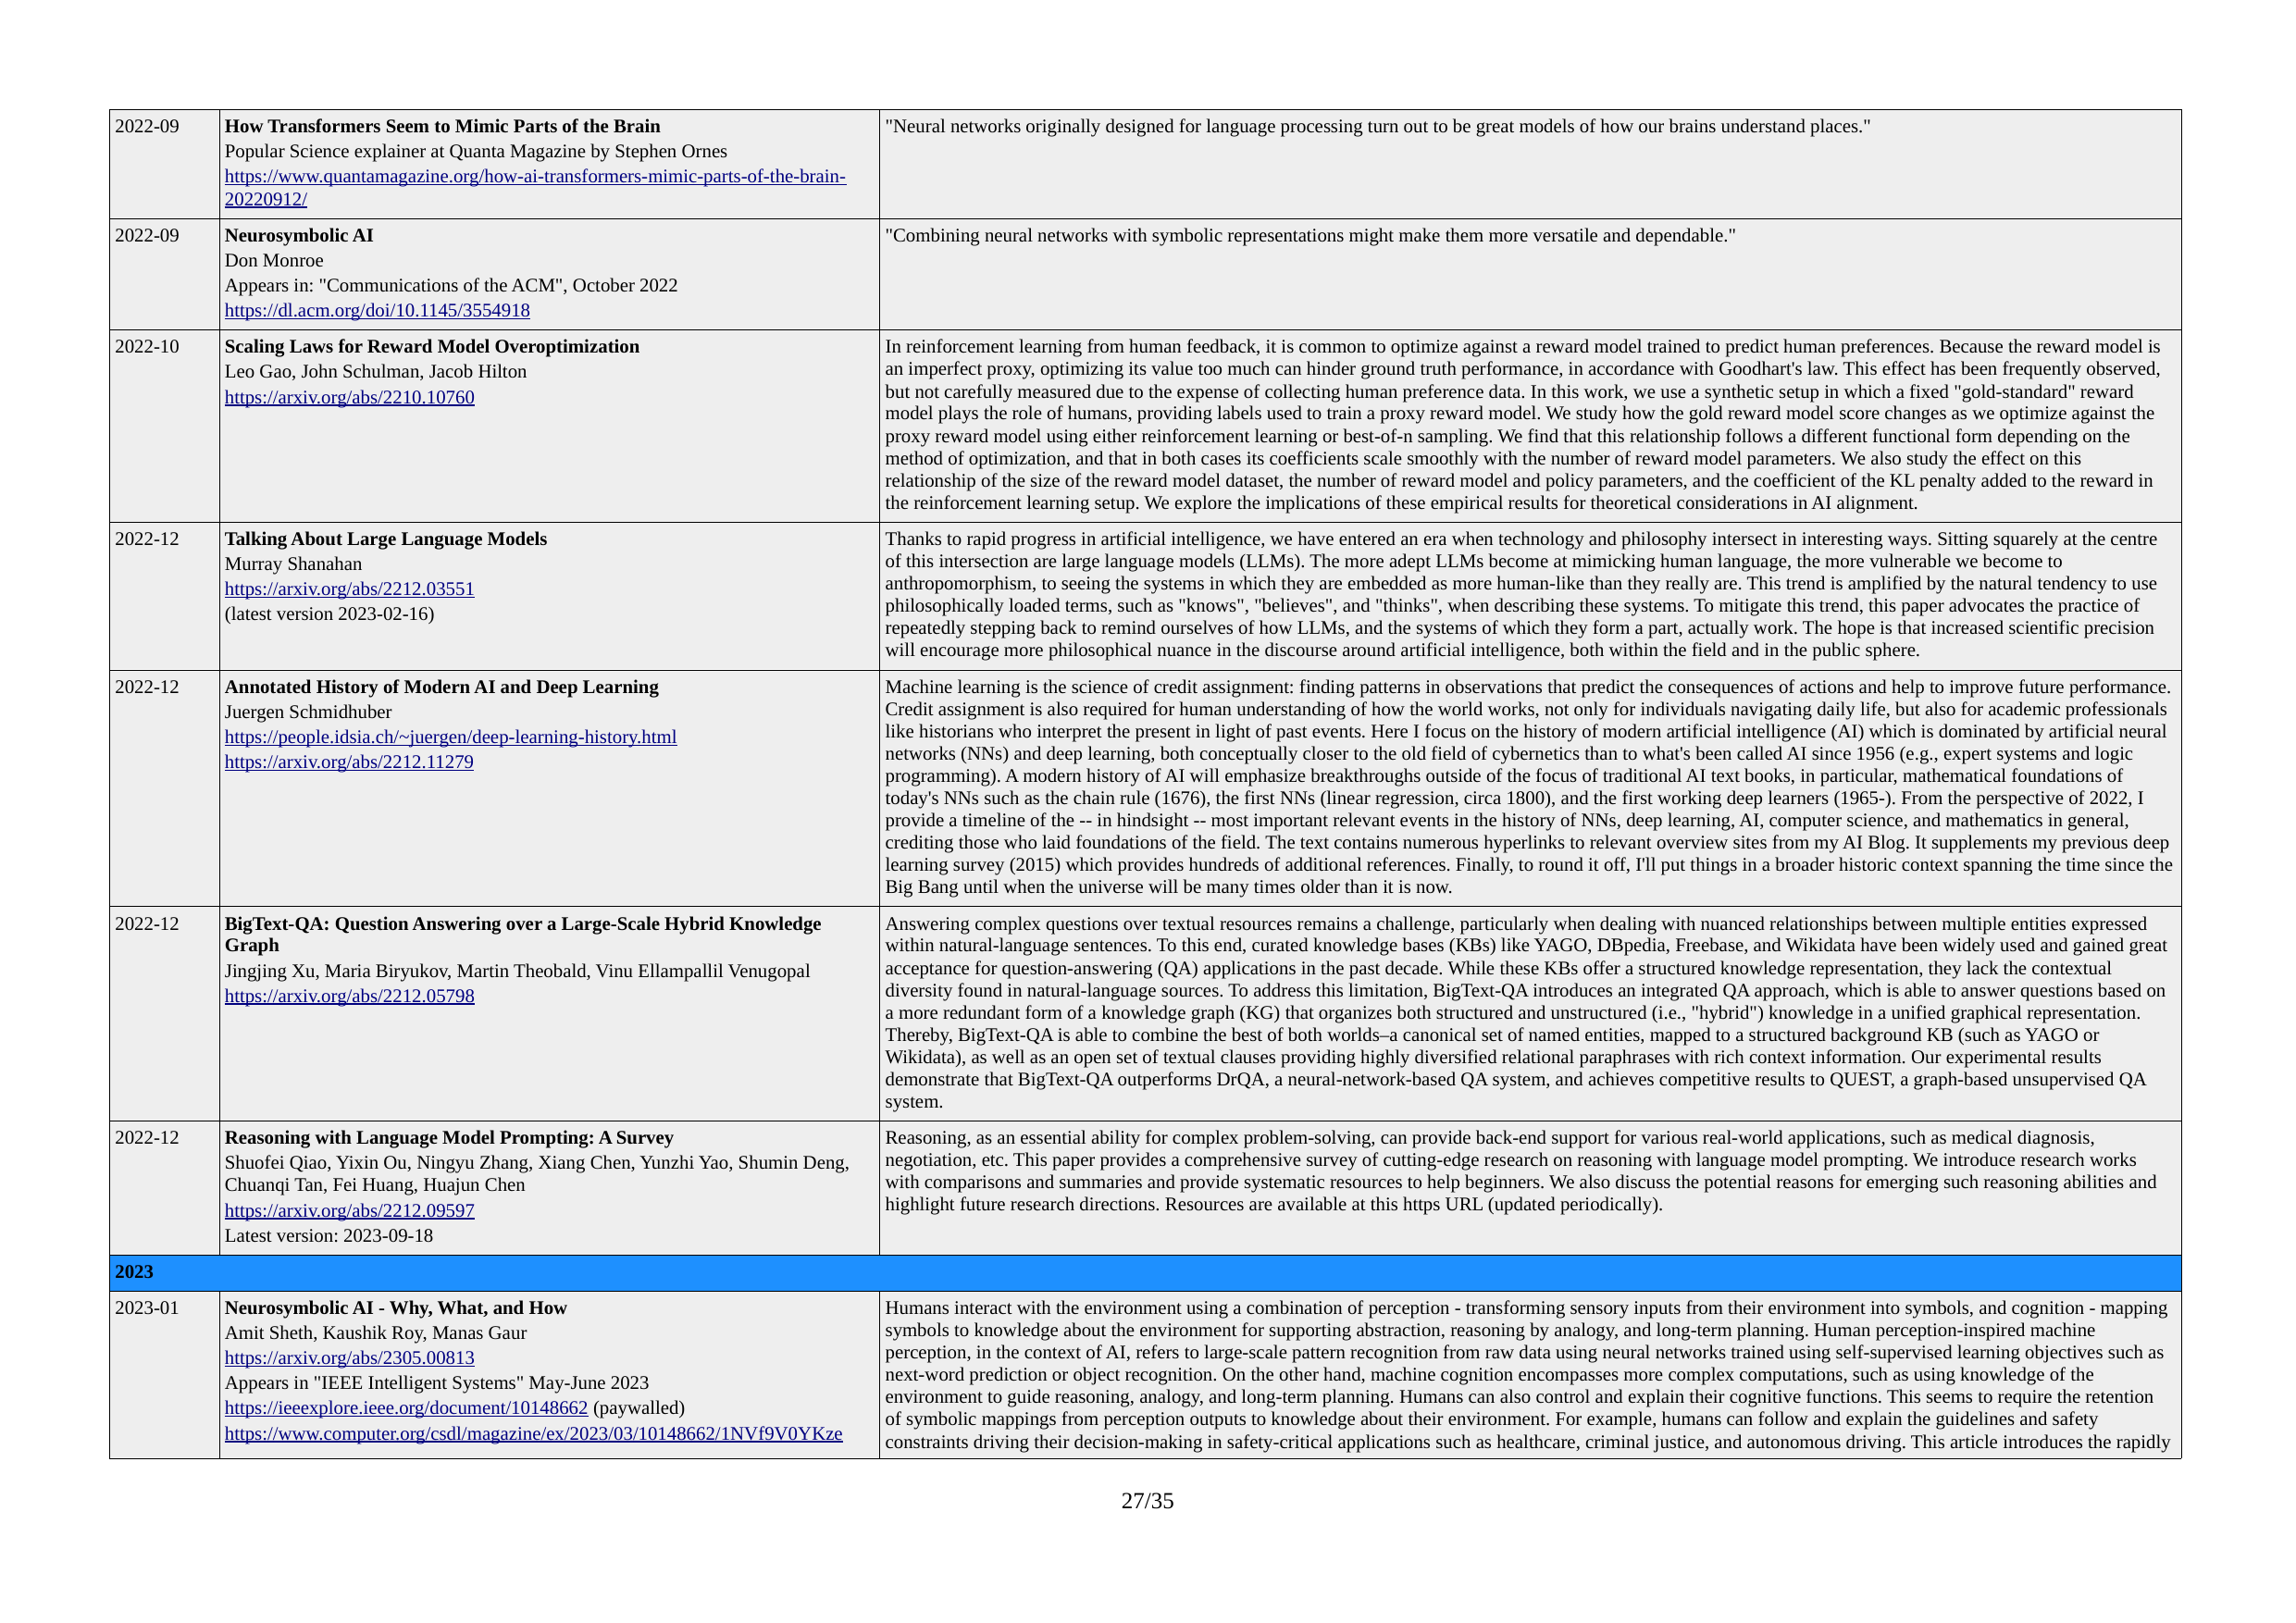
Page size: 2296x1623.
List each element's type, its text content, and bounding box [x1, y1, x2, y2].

table_cell 2022-10 [110, 330, 219, 522]
table_cell 2022-12 [110, 671, 219, 906]
table_cell "Neural networks originally designed for language processing turn out to be great models of how our brains understand places." [880, 110, 2181, 218]
table_cell 2022-09 [110, 110, 219, 218]
table_cell Reasoning with Language Model Prompting: A Survey Shuofei Qiao, Yixin Ou, Ningyu Zhang, Xiang Chen, Yunzhi Yao, Shumin Deng, Chuanqi Tan, Fei Huang, Huajun Chen https://arxiv.org/abs/2212.09597 Latest version: 2023-09-18 [220, 1121, 879, 1255]
table_cell Neurosymbolic AI - Why, What, and How Amit Sheth, Kaushik Roy, Manas Gaur https://arxiv.org/abs/2305.00813 Appears in "IEEE Intelligent Systems" May-June 2023 https://ieeexplore.ieee.org/document/10148662 (paywalled) https://www.computer.org/csdl/magazine/ex/2023/03/10148662/1NVf9V0YKze [220, 1292, 879, 1458]
table_cell "Combining neural networks with symbolic representations might make them more versatile and dependable." [880, 219, 2181, 329]
table_cell Machine learning is the science of credit assignment: finding patterns in observations that predict the consequences of actions and help to improve future performance. Credit assignment is also required for human understanding of how the world works, not only for individuals navigating daily life, but also for academic professionals like historians who interpret the present in light of past events. Here I focus on the history of modern artificial intelligence (AI) which is dominated by artificial neural networks (NNs) and deep learning, both conceptually closer to the old field of cybernetics than to what's been called AI since 1956 (e.g., expert systems and logic programming). A modern history of AI will emphasize breakthroughs outside of the focus of traditional AI text books, in particular, mathematical foundations of today's NNs such as the chain rule (1676), the first NNs (linear regression, circa 1800), and the first working deep learners (1965-). From the perspective of 2022, I provide a timeline of the -- in hindsight -- most important relevant events in the history of NNs, deep learning, AI, computer science, and mathematics in general, crediting those who laid foundations of the field. The text contains numerous hyperlinks to relevant overview sites from my AI Blog. It supplements my previous deep learning survey (2015) which provides hundreds of additional references. Finally, to round it off, I'll put things in a broader historic context spanning the time since the Big Bang until when the universe will be many times older than it is now. [880, 671, 2181, 906]
table_cell In reinforcement learning from human feedback, it is common to optimize against a reward model trained to predict human preferences. Because the reward model is an imperfect proxy, optimizing its value too much can hinder ground truth performance, in accordance with Goodhart's law. This effect has been frequently observed, but not carefully measured due to the expense of collecting human preference data. In this work, we use a synthetic setup in which a fixed "gold-standard" reward model plays the role of humans, providing labels used to train a proxy reward model. We study how the gold reward model score changes as we optimize against the proxy reward model using either reinforcement learning or best-of-n sampling. We find that this relationship follows a different functional form depending on the method of optimization, and that in both cases its coefficients scale smoothly with the number of reward model parameters. We also study the effect on this relationship of the size of the reward model dataset, the number of reward model and policy parameters, and the coefficient of the KL penalty added to the reward in the reinforcement learning setup. We explore the implications of these empirical results for theoretical considerations in AI alignment. [880, 330, 2181, 522]
table_cell 2022-12 [110, 523, 219, 669]
table_cell BigText-QA: Question Answering over a Large-Scale Hybrid Knowledge Graph Jingjing Xu, Maria Biryukov, Martin Theobald, Vinu Ellampallil Venugopal https://arxiv.org/abs/2212.05798 [220, 907, 879, 1121]
table_cell 2022-12 [110, 1121, 219, 1255]
table_cell 2022-09 [110, 219, 219, 329]
table_cell Answering complex questions over textual resources remains a challenge, particularly when dealing with nuanced relationships between multiple entities expressed within natural-language sentences. To this end, curated knowledge bases (KBs) like YAGO, DBpedia, Freebase, and Wikidata have been widely used and gained great acceptance for question-answering (QA) applications in the past decade. While these KBs offer a structured knowledge representation, they lack the contextual diversity found in natural-language sources. To address this limitation, BigText-QA introduces an integrated QA approach, which is able to answer questions based on a more redundant form of a knowledge graph (KG) that organizes both structured and unstructured (i.e., "hybrid") knowledge in a unified graphical representation. Thereby, BigText-QA is able to combine the best of both worlds–a canonical set of named entities, mapped to a structured background KB (such as YAGO or Wikidata), as well as an open set of textual clauses providing highly diversified relational paraphrases with rich context information. Our experimental results demonstrate that BigText-QA outperforms DrQA, a neural-network-based QA system, and achieves competitive results to QUEST, a graph-based unsupervised QA system. [880, 907, 2181, 1121]
table_cell 2023 [110, 1256, 2181, 1291]
table_cell Thanks to rapid progress in artificial intelligence, we have entered an era when technology and philosophy intersect in interesting ways. Sitting squarely at the centre of this intersection are large language models (LLMs). The more adept LLMs become at mimicking human language, the more vulnerable we become to anthropomorphism, to seeing the systems in which they are embedded as more human-like than they really are. This trend is amplified by the natural tendency to use philosophically loaded terms, such as "knows", "believes", and "thinks", when describing these systems. To mitigate this trend, this paper advocates the practice of repeatedly stepping back to remind ourselves of how LLMs, and the systems of which they form a part, actually work. The hope is that increased scientific precision will encourage more philosophical nuance in the discourse around artificial intelligence, both within the field and in the public sphere. [880, 523, 2181, 669]
table_cell Scaling Laws for Reward Model Overoptimization Leo Gao, John Schulman, Jacob Hilton https://arxiv.org/abs/2210.10760 [220, 330, 879, 522]
table_cell How Transformers Seem to Mimic Parts of the Brain Popular Science explainer at Quanta Magazine by Stephen Ornes https://www.quantamagazine.org/how-ai-transformers-mimic-parts-of-the-brain-20220912/ [220, 110, 879, 218]
table_cell Talking About Large Language Models Murray Shanahan https://arxiv.org/abs/2212.03551 (latest version 2023-02-16) [220, 523, 879, 669]
table_cell 2023-01 [110, 1292, 219, 1458]
table_cell Annotated History of Modern AI and Deep Learning Juergen Schmidhuber https://people.idsia.ch/~juergen/deep-learning-history.html https://arxiv.org/abs/2212.11279 [220, 671, 879, 906]
table_cell Humans interact with the environment using a combination of perception - transforming sensory inputs from their environment into symbols, and cognition - mapping symbols to knowledge about the environment for supporting abstraction, reasoning by analogy, and long-term planning. Human perception-inspired machine perception, in the context of AI, refers to large-scale pattern recognition from raw data using neural networks trained using self-supervised learning objectives such as next-word prediction or object recognition. On the other hand, machine cognition encompasses more complex computations, such as using knowledge of the environment to guide reasoning, analogy, and long-term planning. Humans can also control and explain their cognitive functions. This seems to require the retention of symbolic mappings from perception outputs to knowledge about their environment. For example, humans can follow and explain the guidelines and safety constraints driving their decision-making in safety-critical applications such as healthcare, criminal justice, and autonomous driving. This article introduces the rapidly [880, 1292, 2181, 1458]
table_cell Neurosymbolic AI Don Monroe Appears in: "Communications of the ACM", October 2022 https://dl.acm.org/doi/10.1145/3554918 [220, 219, 879, 329]
table_cell 2022-12 [110, 907, 219, 1121]
table_cell Reasoning, as an essential ability for complex problem-solving, can provide back-end support for various real-world applications, such as medical diagnosis, negotiation, etc. This paper provides a comprehensive survey of cutting-edge research on reasoning with language model prompting. We introduce research works with comparisons and summaries and provide systematic resources to help beginners. We also discuss the potential reasons for emerging such reasoning abilities and highlight future research directions. Resources are available at this https URL (updated periodically). [880, 1121, 2181, 1255]
